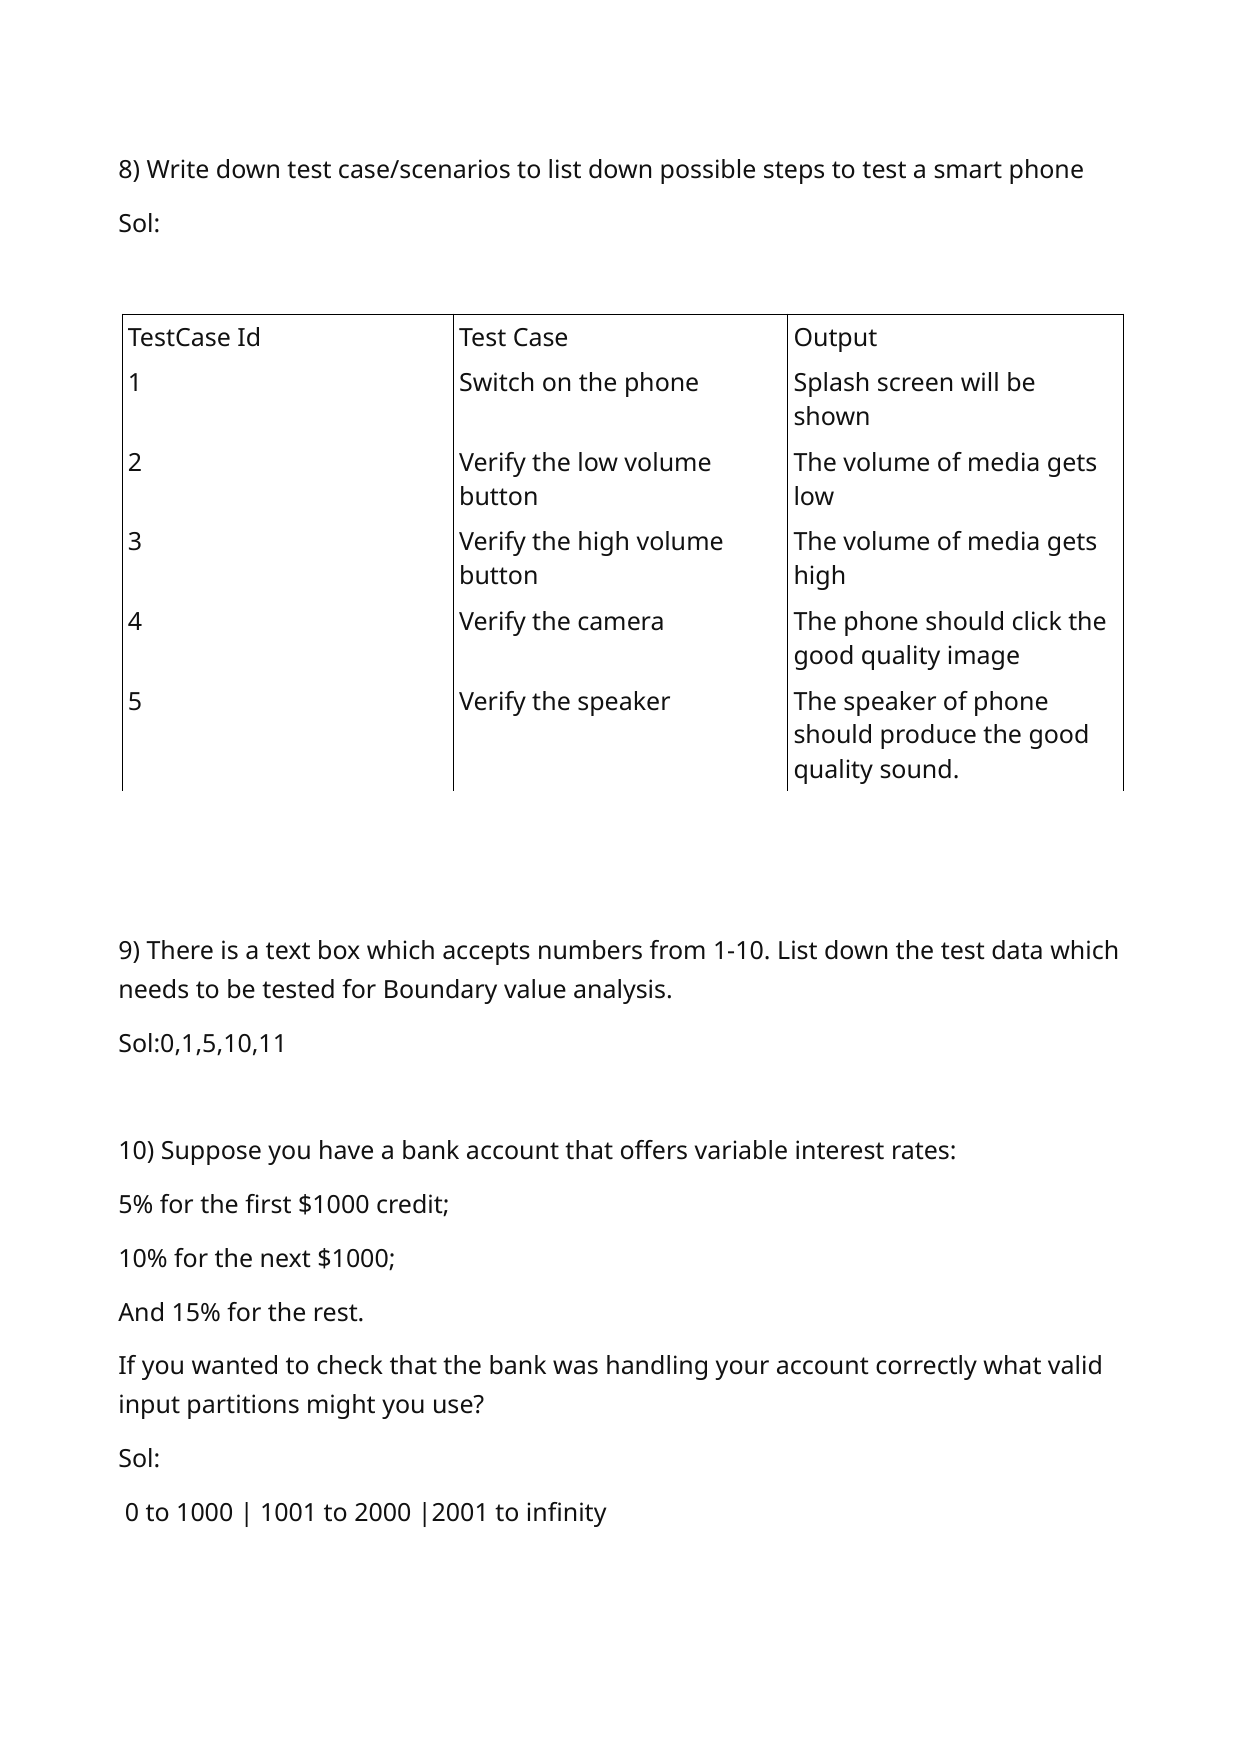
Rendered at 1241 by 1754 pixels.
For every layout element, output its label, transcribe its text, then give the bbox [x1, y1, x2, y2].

text 10) Suppose you have a bank account that offers variable interest rates: [118, 1133, 1122, 1167]
table_cell Verify the speaker [454, 678, 787, 791]
table_cell Splash screen will be shown [788, 359, 1123, 439]
text 0 to 1000 | 1001 to 2000 |2001 to infinity [118, 1495, 1122, 1529]
table_cell The speaker of phone should produce the good quality sound. [788, 678, 1123, 791]
text 10% for the next $1000; [118, 1241, 1122, 1274]
table_cell 5 [123, 678, 453, 791]
table_cell Verify the camera [454, 598, 787, 677]
table_cell 2 [123, 439, 453, 518]
text 8) Write down test case/scenarios to list down possible steps to test a smart phone [118, 152, 1122, 186]
table_cell The phone should click the good quality image [788, 598, 1123, 677]
table_cell 1 [123, 359, 453, 439]
text 9) There is a text box which accepts numbers from 1-10. List down the test data which needs to be tested for Boundary value analysis. [118, 933, 1122, 1006]
table_cell 4 [123, 598, 453, 677]
text 5% for the first $1000 credit; [118, 1187, 1122, 1221]
table_header TestCase Id [123, 315, 453, 359]
table_cell Verify the low volume button [454, 439, 787, 518]
table_cell The volume of media gets low [788, 439, 1123, 518]
text And 15% for the rest. [118, 1294, 1122, 1328]
table_cell Verify the high volume button [454, 518, 787, 598]
text Sol: [118, 206, 1122, 240]
text Sol:0,1,5,10,11 [118, 1026, 1122, 1059]
table_cell 3 [123, 518, 453, 598]
text If you wanted to check that the bank was handling your account correctly what valid input partitions might you use? [118, 1348, 1122, 1421]
table_header Test Case [454, 315, 787, 359]
table_header Output [788, 315, 1123, 359]
table_cell Switch on the phone [454, 359, 787, 439]
text Sol: [118, 1441, 1122, 1475]
table_cell The volume of media gets high [788, 518, 1123, 598]
